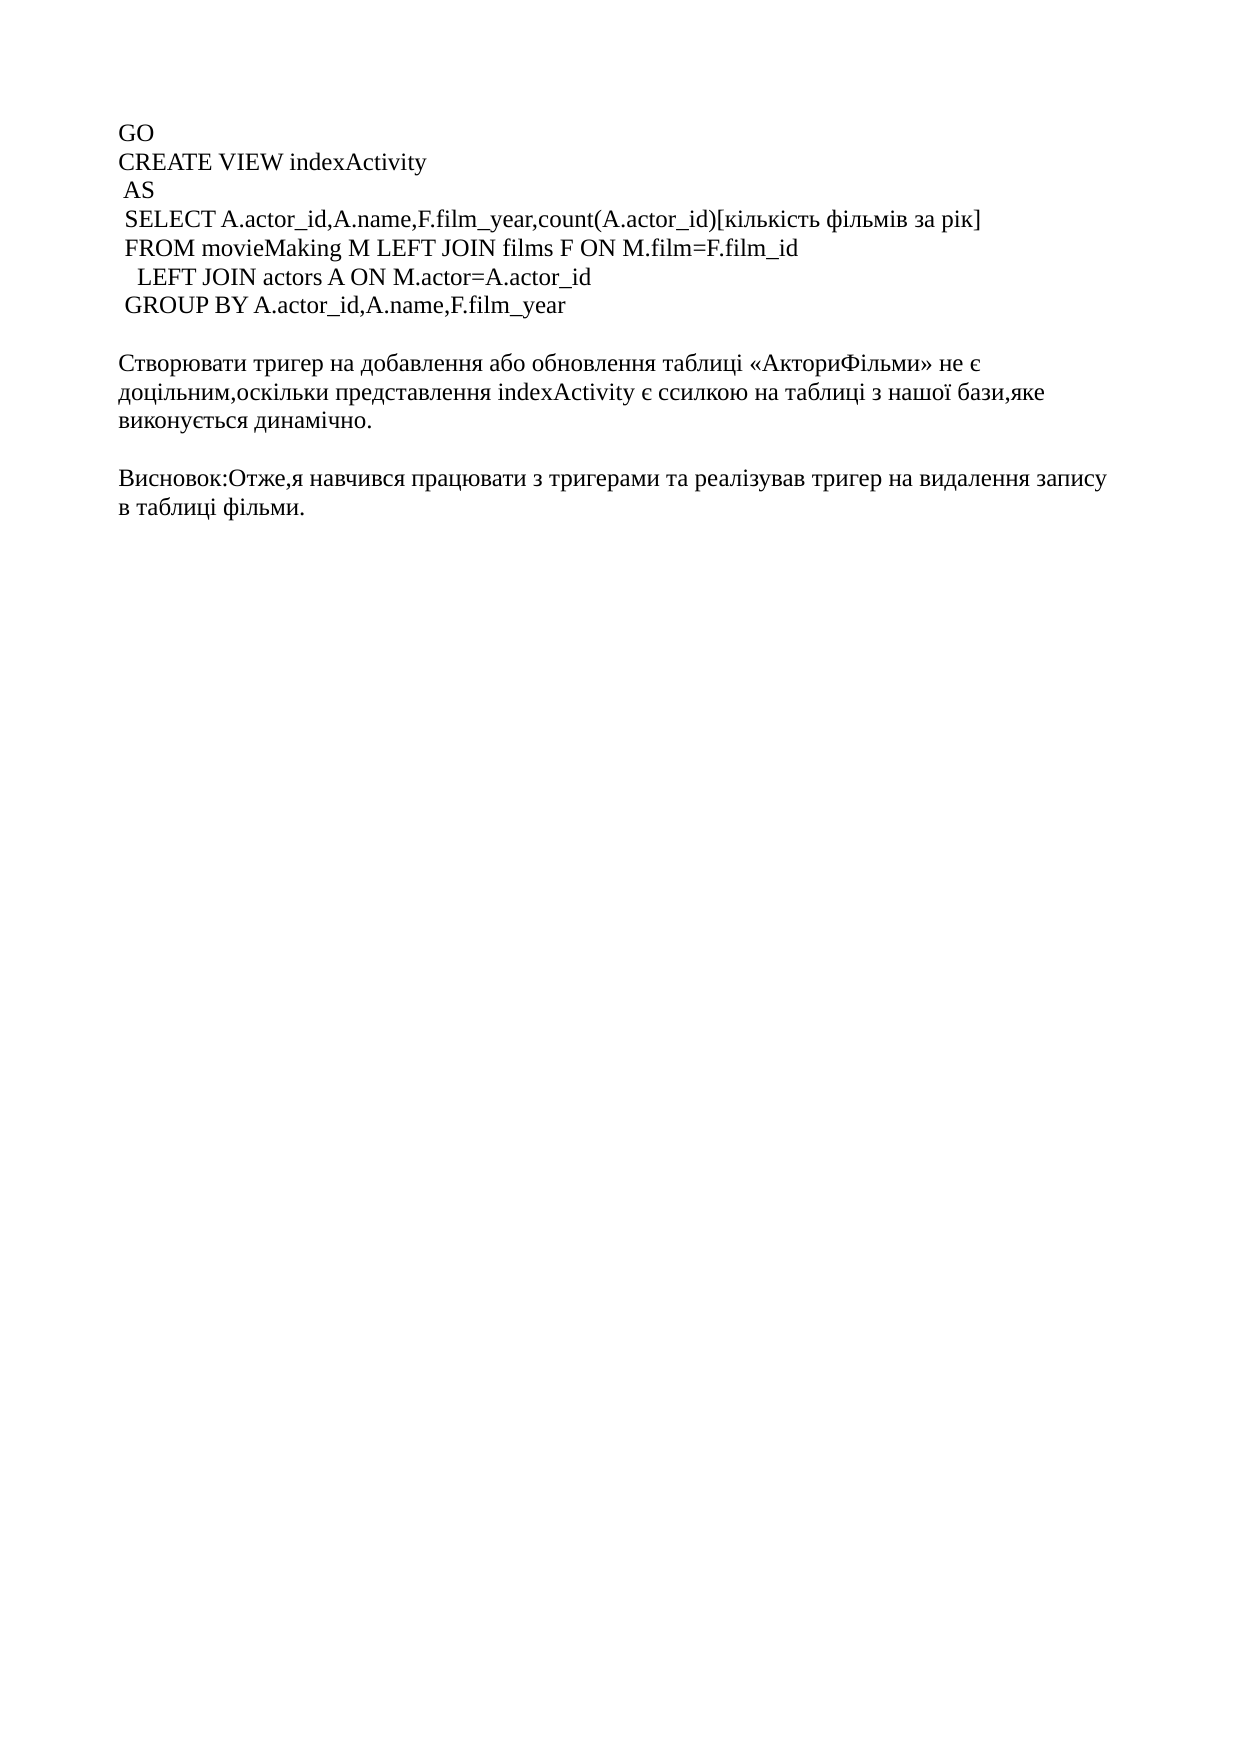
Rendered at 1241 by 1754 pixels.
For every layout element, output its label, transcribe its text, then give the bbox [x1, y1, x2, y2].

text GROUP BY A.actor_id,A.name,F.film_year [118, 291, 1122, 319]
text CREATE VIEW indexActivity [118, 147, 1122, 176]
text GO [118, 118, 1122, 147]
text AS [118, 176, 1122, 204]
text SELECT A.actor_id,A.name,F.film_year,count(A.actor_id)[кiлькiсть фiльмiв за рiк] [118, 204, 1122, 233]
text LEFT JOIN actors A ON M.actor=A.actor_id [118, 262, 1122, 291]
text Висновок:Отже,я навчився працювати з тригерами та реалізував тригер на видалення запису в таблиці фільми. [118, 463, 1122, 521]
text Створювати тригер на добавлення або обновлення таблиці «АкториФільми» не є доцільним,оскільки представлення indexActivity є ссилкою на таблиці з нашої бази,яке виконується динамічно. [118, 348, 1122, 434]
text FROM movieMaking M LEFT JOIN films F ON M.film=F.film_id [118, 233, 1122, 262]
